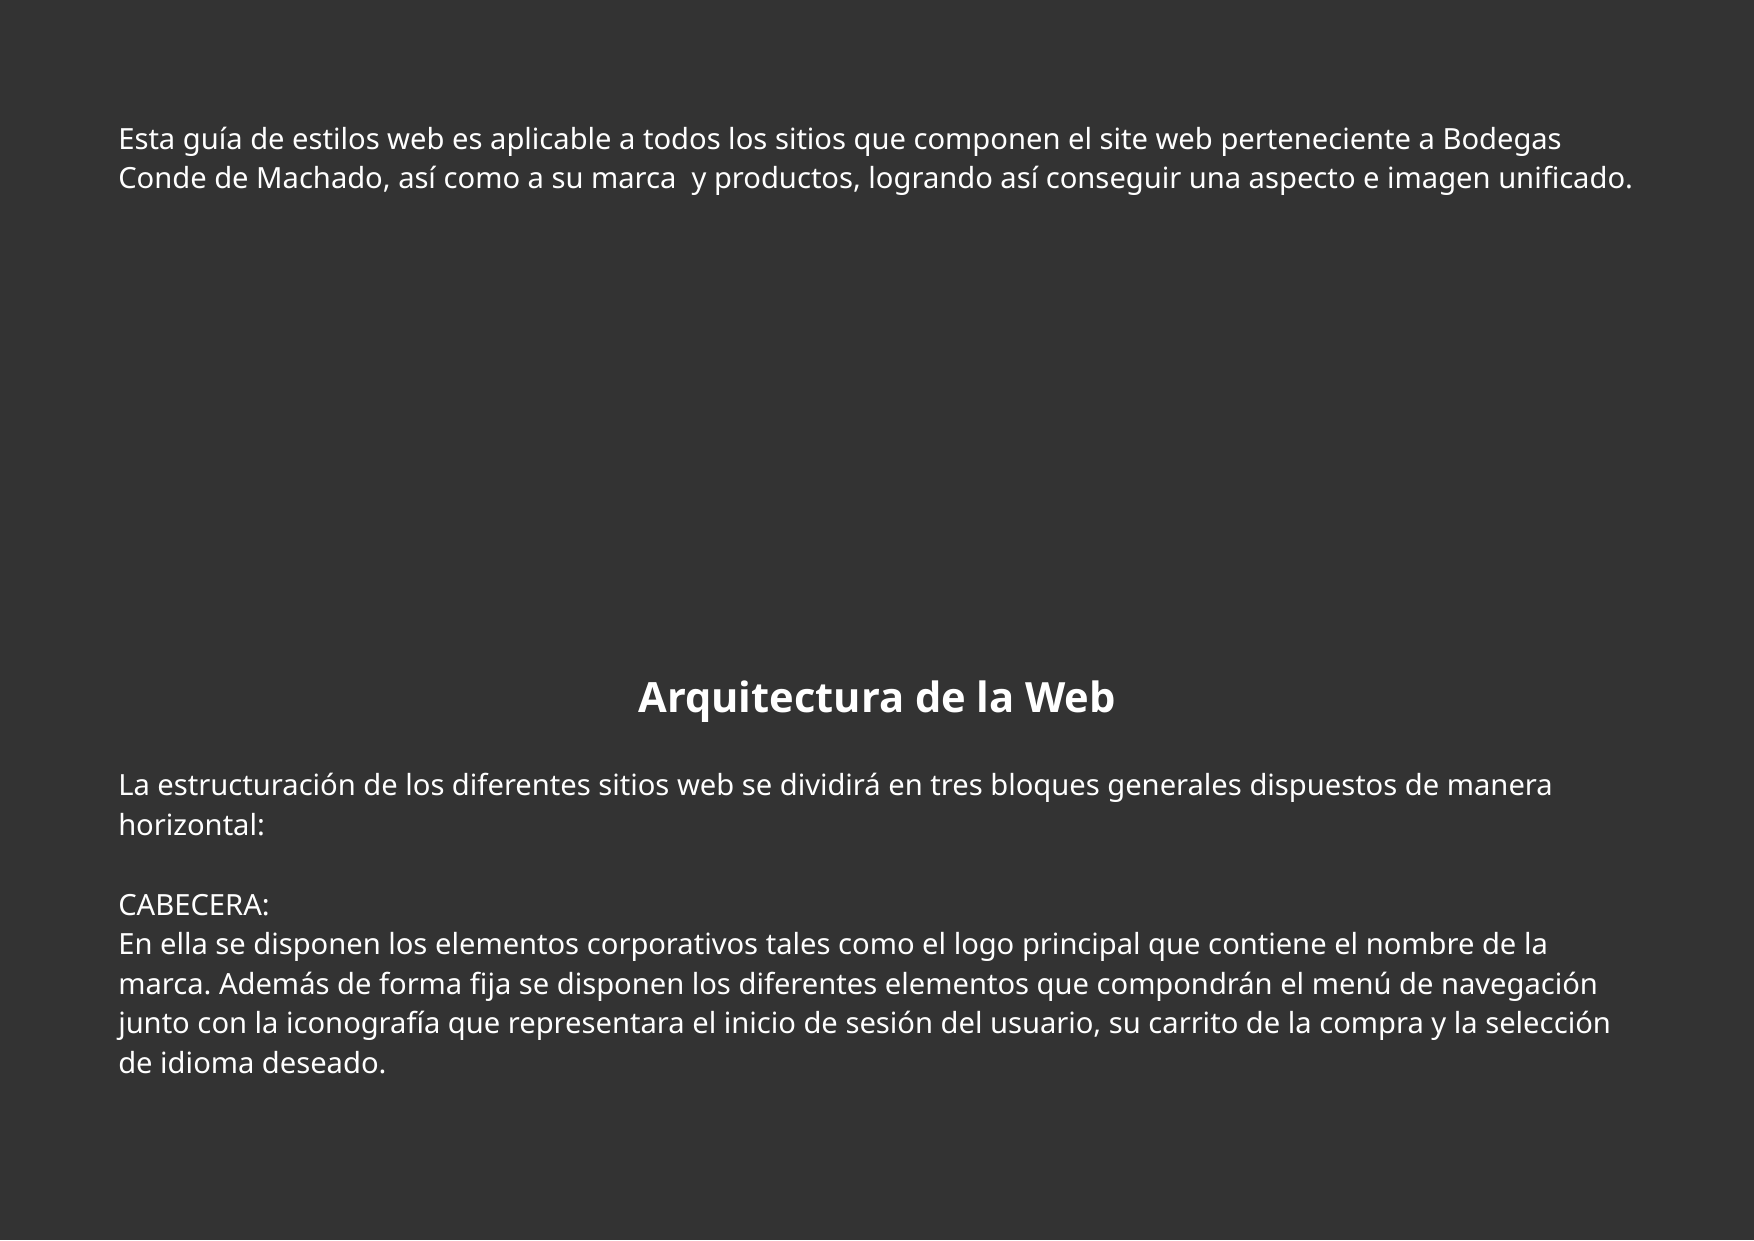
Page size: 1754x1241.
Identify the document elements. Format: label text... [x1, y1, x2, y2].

text En ella se disponen los elementos corporativos tales como el logo principal que contiene el nombre de la marca. Además de forma fija se disponen los diferentes elementos que compondrán el menú de navegación junto con la iconografía que representara el inicio de sesión del usuario, su carrito de la compra y la selección de idioma deseado. [118, 923, 1636, 1082]
text Arquitectura de la Web [118, 668, 1636, 725]
text Esta guía de estilos web es aplicable a todos los sitios que componen el site web perteneciente a Bodegas Conde de Machado, así como a su marca y productos, logrando así conseguir una aspecto e imagen unificado. [118, 118, 1636, 197]
text La estructuración de los diferentes sitios web se dividirá en tres bloques generales dispuestos de manera horizontal: [118, 765, 1636, 844]
text CABECERA: [118, 884, 1636, 923]
